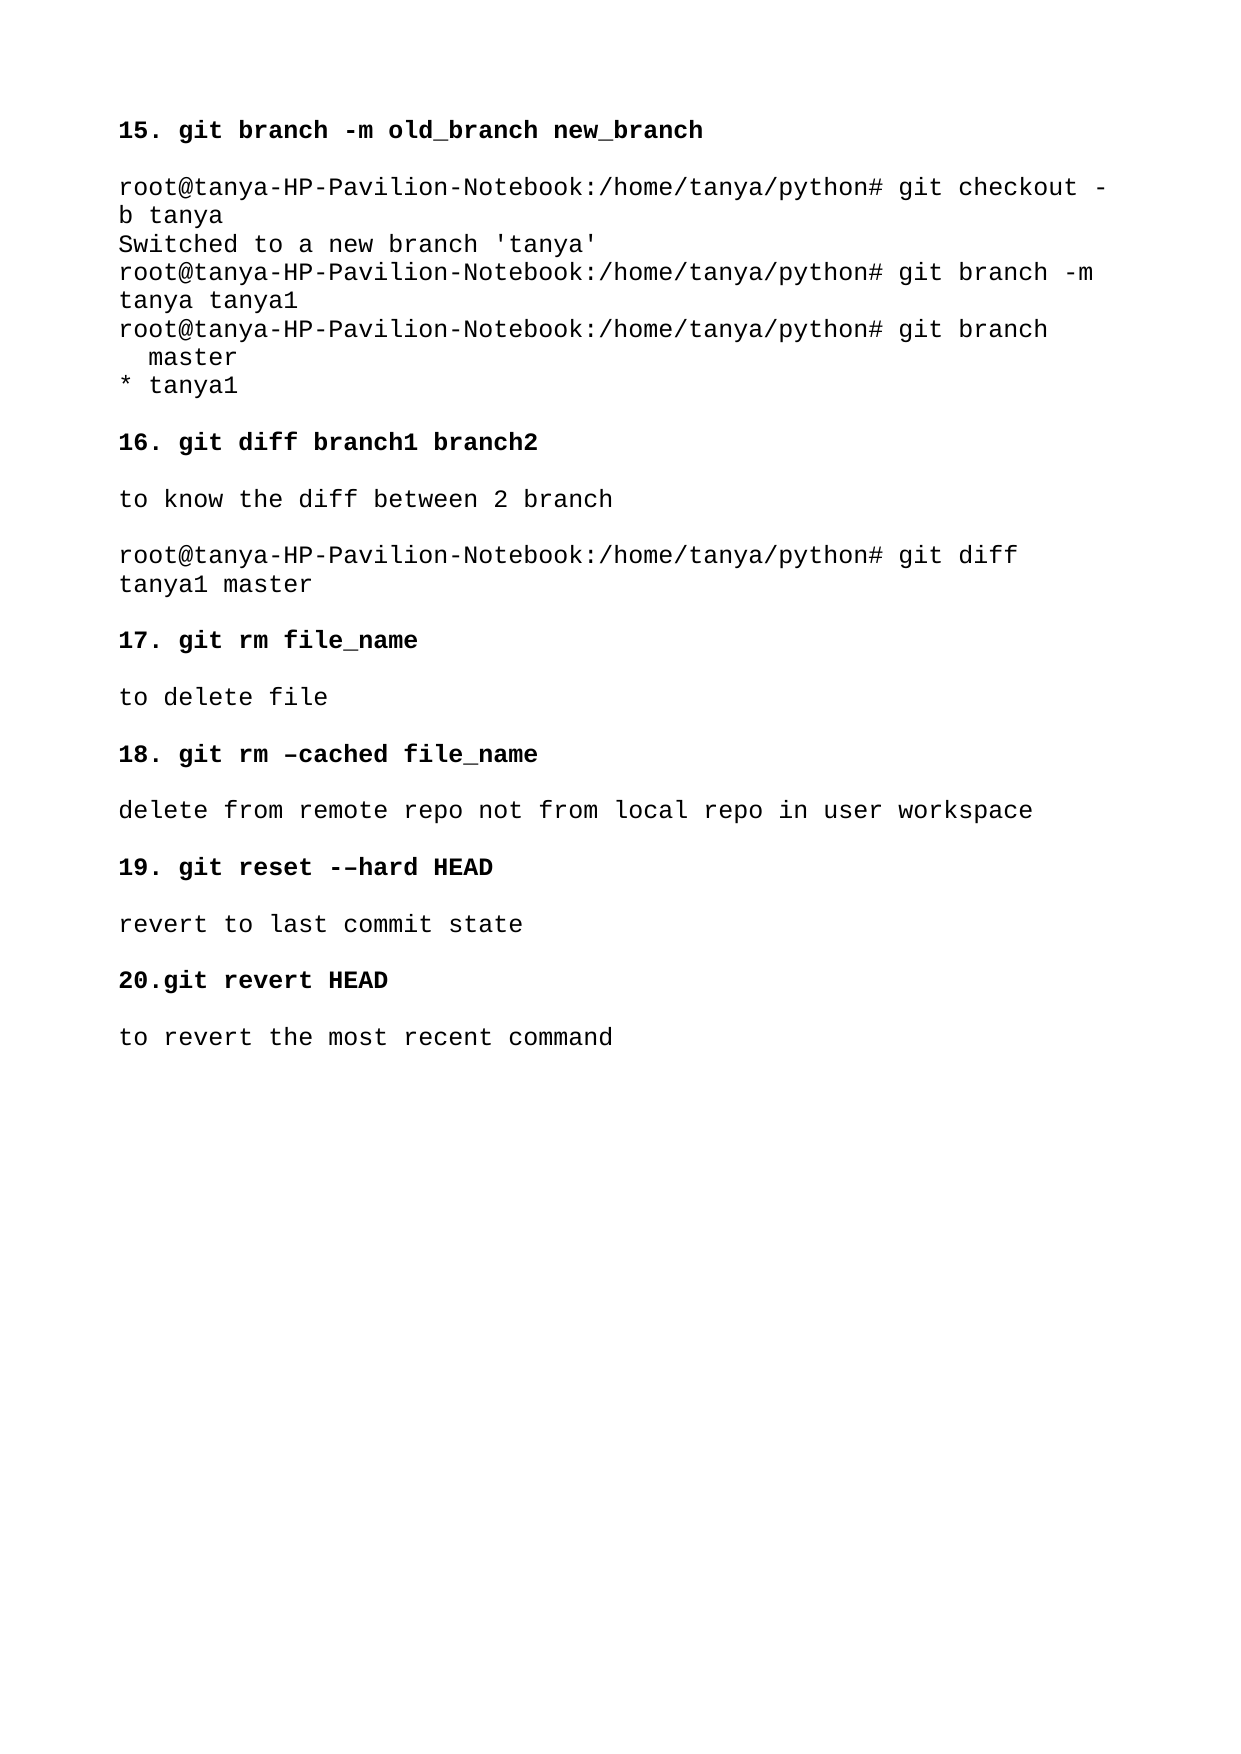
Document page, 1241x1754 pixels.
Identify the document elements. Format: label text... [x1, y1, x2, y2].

text 19. git reset -–hard HEAD [118, 855, 1122, 883]
text 20.git revert HEAD [118, 968, 1122, 996]
text Switched to a new branch 'tanya' [118, 231, 1122, 260]
text root@tanya-HP-Pavilion-Notebook:/home/tanya/python# git diff tanya1 master [118, 543, 1122, 600]
text to know the diff between 2 branch [118, 486, 1122, 515]
text root@tanya-HP-Pavilion-Notebook:/home/tanya/python# git branch -m tanya tanya1 [118, 260, 1122, 316]
text to delete file [118, 685, 1122, 713]
text root@tanya-HP-Pavilion-Notebook:/home/tanya/python# git checkout -b tanya [118, 175, 1122, 231]
text * tanya1 [118, 373, 1122, 401]
text revert to last commit state [118, 911, 1122, 940]
text to revert the most recent command [118, 1025, 1122, 1053]
text delete from remote repo not from local repo in user workspace [118, 798, 1122, 826]
text 16. git diff branch1 branch2 [118, 430, 1122, 458]
text 18. git rm –cached file_name [118, 741, 1122, 770]
text root@tanya-HP-Pavilion-Notebook:/home/tanya/python# git branch [118, 316, 1122, 345]
text master [118, 345, 1122, 373]
text 17. git rm file_name [118, 628, 1122, 656]
text 15. git branch -m old_branch new_branch [118, 118, 1122, 146]
